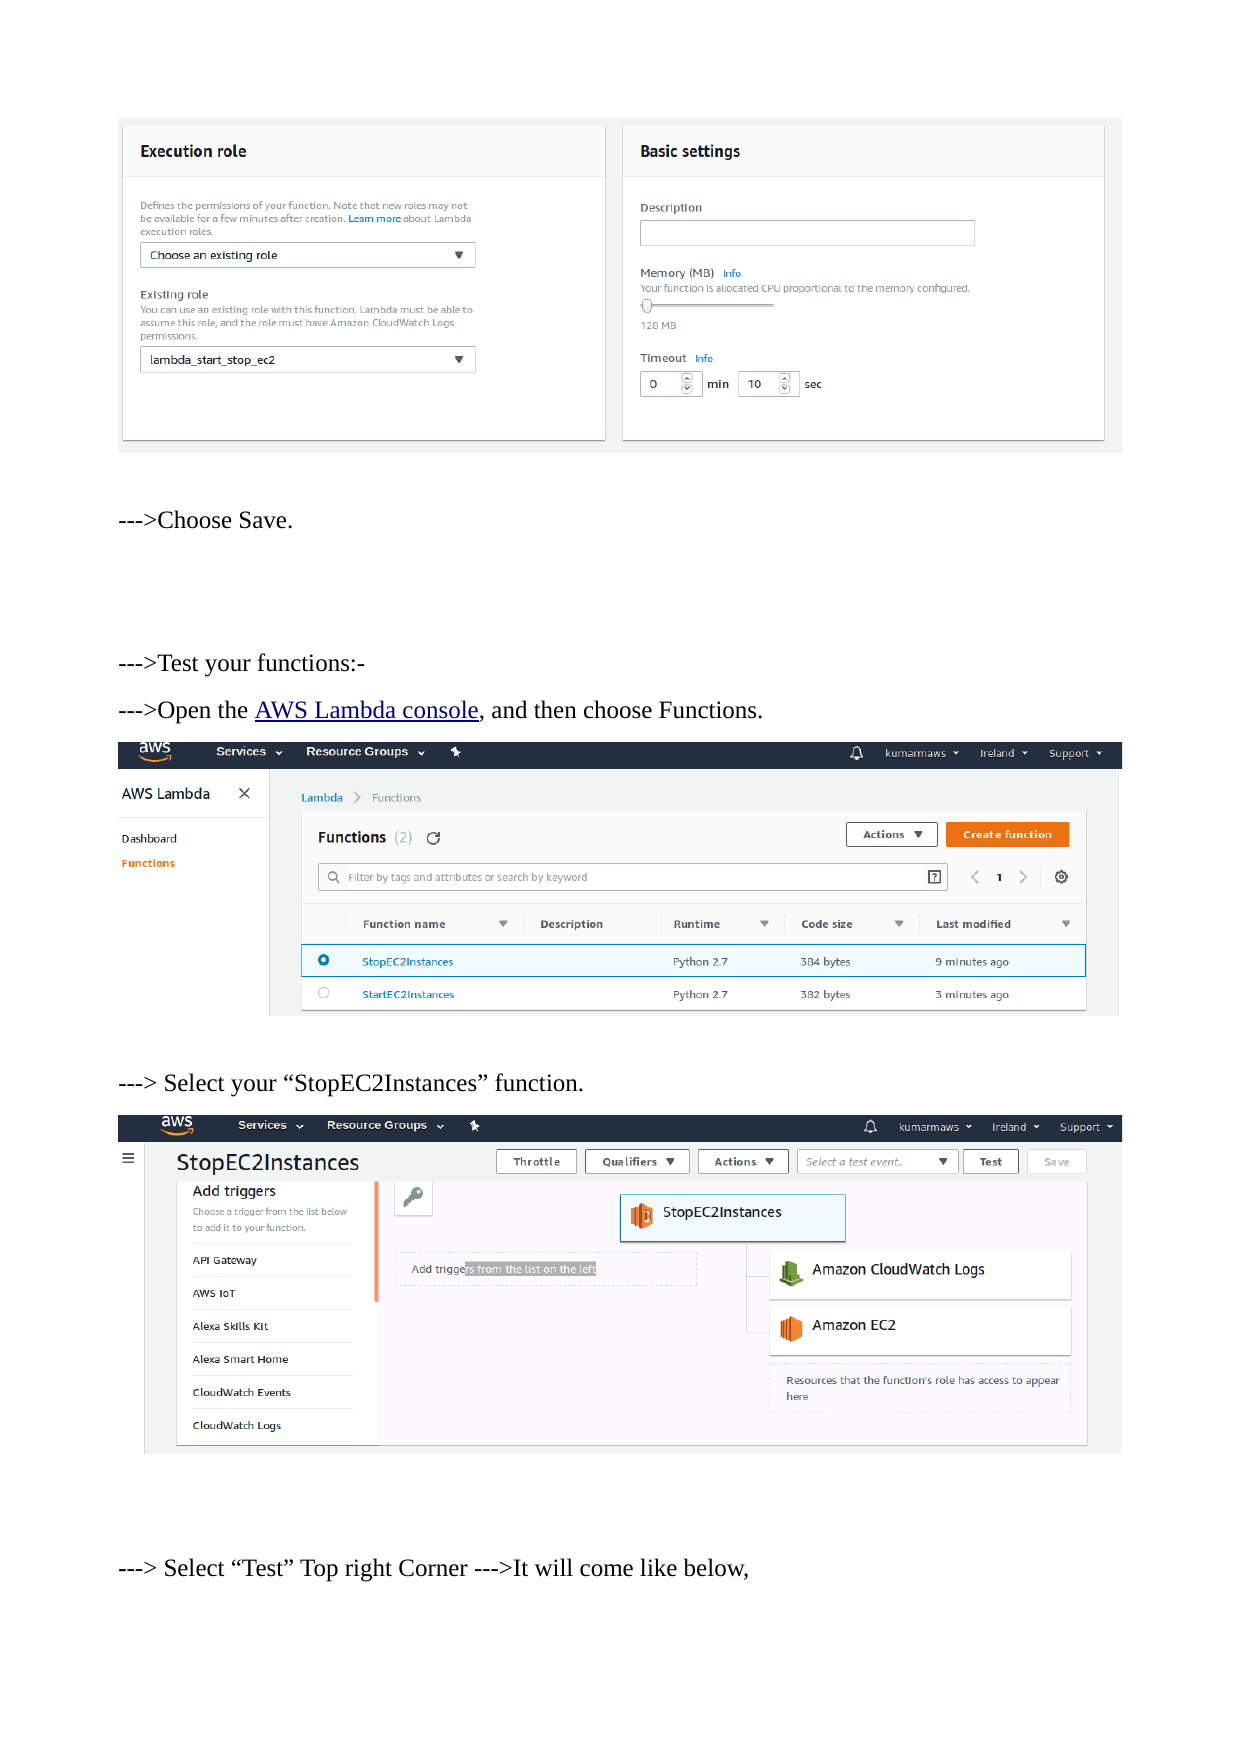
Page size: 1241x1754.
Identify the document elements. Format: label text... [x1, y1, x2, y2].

text --->Choose Save. [118, 505, 1122, 534]
picture [118, 1115, 1123, 1454]
text --->Open the AWS Lambda console, and then choose Functions. [118, 695, 1122, 724]
text --->Test your functions:- [118, 648, 1122, 676]
text ---> Select “Test” Top right Corner --->It will come like below, [118, 1553, 1122, 1582]
picture [118, 742, 1123, 1016]
picture [118, 118, 1123, 453]
text ---> Select your “StopEC2Instances” function. [118, 1068, 1122, 1096]
